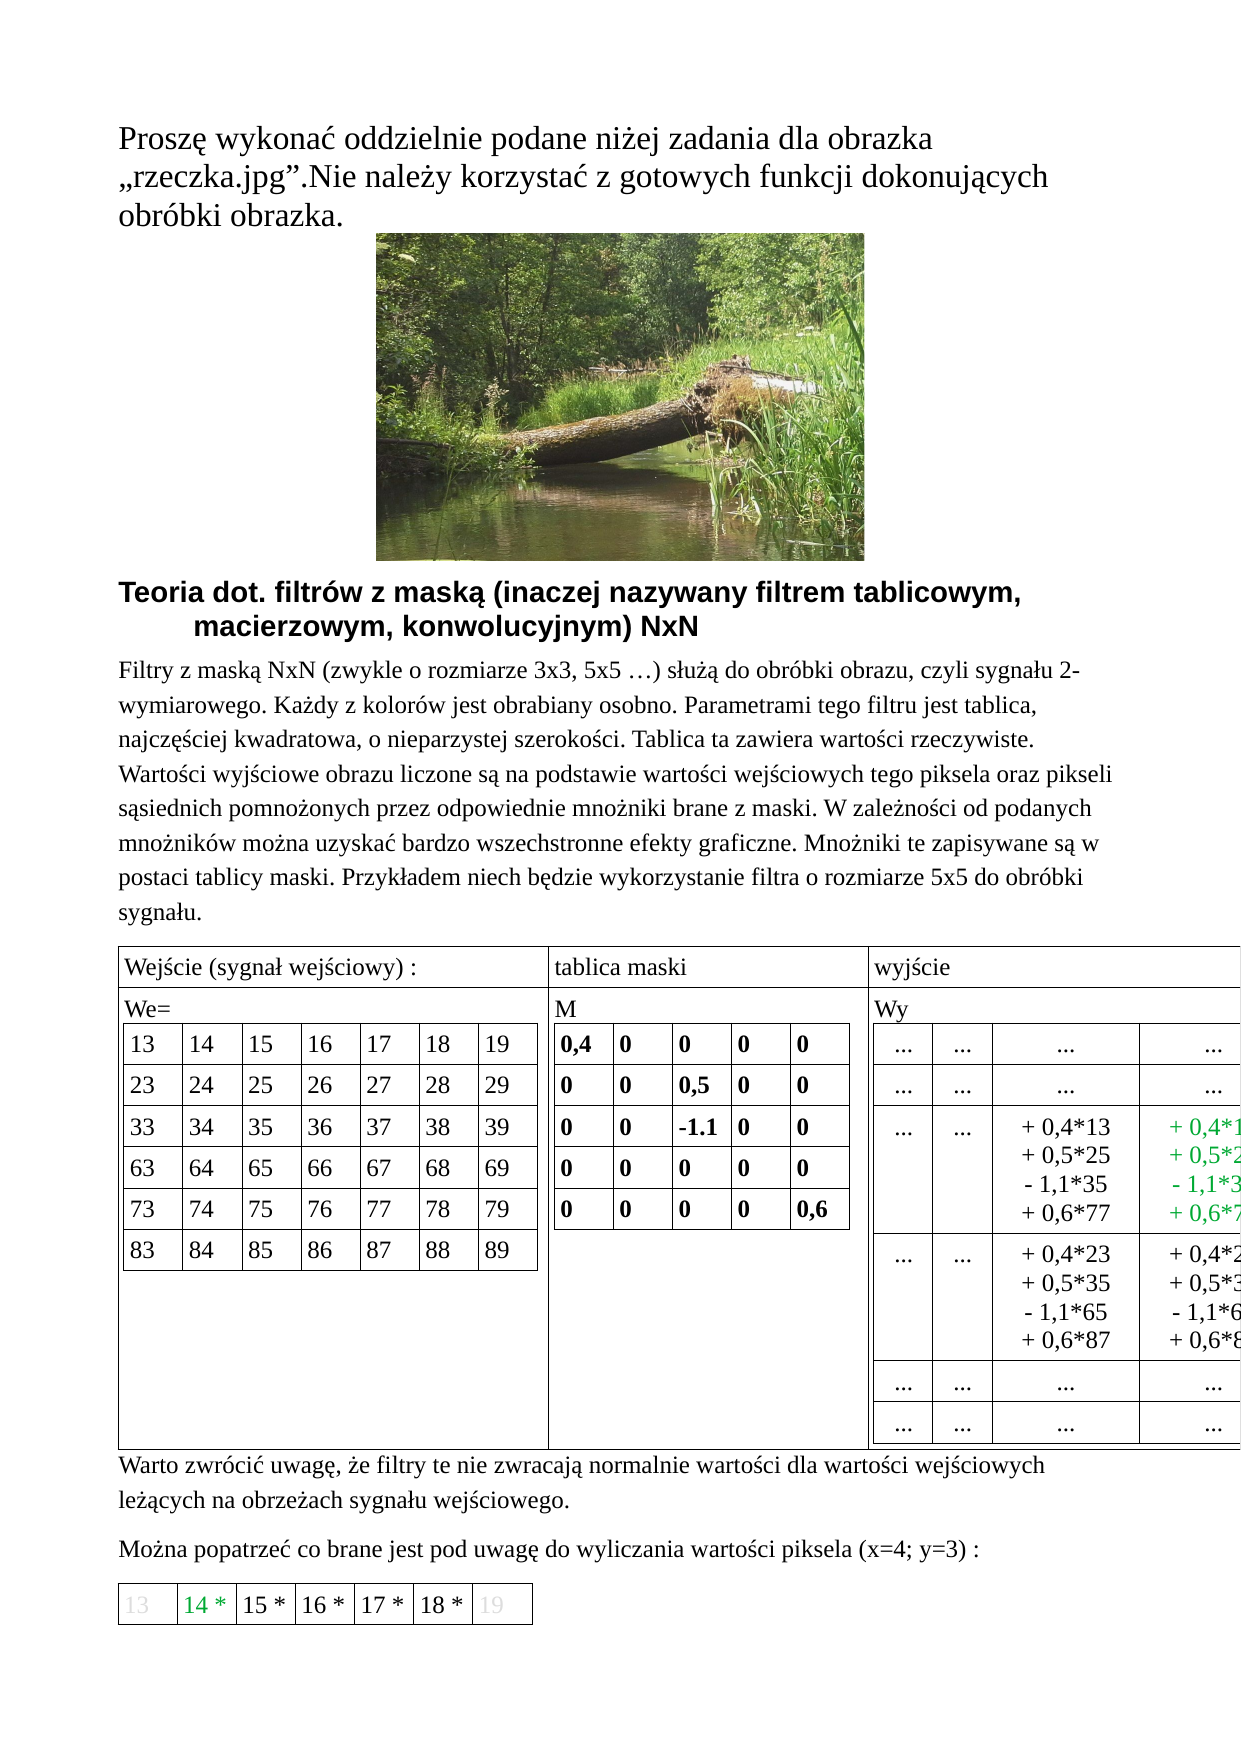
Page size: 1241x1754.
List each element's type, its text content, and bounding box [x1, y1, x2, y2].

table_cell 0 [791, 1065, 849, 1105]
table_header 15 [243, 1024, 301, 1064]
table_cell ... [933, 1234, 992, 1360]
table_cell 86 [302, 1230, 360, 1270]
table_cell ... [874, 1234, 932, 1360]
table_cell ... [993, 1361, 1139, 1401]
table_cell 38 [420, 1106, 478, 1146]
table_cell 0 [732, 1065, 790, 1105]
table_cell 74 [183, 1189, 242, 1229]
table_cell 76 [302, 1189, 360, 1229]
table_cell 65 [243, 1147, 301, 1187]
table_cell ... [933, 1065, 992, 1105]
table_cell ... [874, 1402, 932, 1442]
table_header 0 [614, 1024, 672, 1064]
table_cell 33 [124, 1106, 182, 1146]
text Można popatrzeć co brane jest pod uwagę do wyliczania wartości piksela (x=4; y=3) : [118, 1534, 1122, 1563]
table_header 0,4 [555, 1024, 613, 1064]
table_cell 24 [183, 1065, 242, 1105]
table_cell 75 [243, 1189, 301, 1229]
table_cell 0 [732, 1147, 790, 1187]
table_cell 37 [361, 1106, 419, 1146]
table_cell 25 [243, 1065, 301, 1105]
table_cell ... [933, 1361, 992, 1401]
picture [376, 233, 865, 561]
table_cell 69 [479, 1147, 537, 1187]
table_cell 89 [479, 1230, 537, 1270]
table_cell 0 [555, 1065, 613, 1105]
subtitle Teoria dot. filtrów z maską (inaczej nazywany filtrem tablicowym, macierzowym, konwolucyjnym) NxN [118, 575, 1122, 643]
table_cell 0 [614, 1106, 672, 1146]
table_cell ... [933, 1106, 992, 1232]
table_header 16 [302, 1024, 360, 1064]
table_header 0 [732, 1024, 790, 1064]
text Filtry z maską NxN (zwykle o rozmiarze 3x3, 5x5 …) służą do obróbki obrazu, czyli sygnału 2-wymiarowego. Każdy z kolorów jest obrabiany osobno. Parametrami tego filtru jest tablica, najczęściej kwadratowa, o nieparzystej szerokości. Tablica ta zawiera wartości rzeczywiste. Wartości wyjściowe obrazu liczone są na podstawie wartości wejściowych tego piksela oraz pikseli sąsiednich pomnożonych przez odpowiednie mnożniki brane z maski. W zależności od podanych mnożników można uzyskać bardzo wszechstronne efekty graficzne. Mnożniki te zapisywane są w postaci tablicy maski. Przykładem niech będzie wykorzystanie filtra o rozmiarze 5x5 do obróbki sygnału. [118, 655, 1122, 925]
table_cell 0 [614, 1189, 672, 1229]
table_cell ... [993, 1402, 1139, 1442]
table_cell Wy [869, 988, 1240, 1449]
table_header 15 * [237, 1584, 295, 1624]
table_cell + 0,4*24 + 0,5*36 - 1,1*66 + 0,6*88 [1140, 1234, 1240, 1360]
table_cell 73 [124, 1189, 182, 1229]
table_cell 27 [361, 1065, 419, 1105]
table_header 18 [420, 1024, 478, 1064]
table_cell 78 [420, 1189, 478, 1229]
table_cell 83 [124, 1230, 182, 1270]
table_cell 23 [124, 1065, 182, 1105]
table_cell 29 [479, 1065, 537, 1105]
table_header 13 [124, 1024, 182, 1064]
table_cell 79 [479, 1189, 537, 1229]
text Warto zwrócić uwagę, że filtry te nie zwracają normalnie wartości dla wartości wejściowych leżących na obrzeżach sygnału wejściowego. [118, 1450, 1122, 1514]
table_cell 0 [791, 1147, 849, 1187]
table_cell 0 [732, 1106, 790, 1146]
table_header wyjście [869, 947, 1240, 987]
table_header 14 * [178, 1584, 236, 1624]
table_cell 63 [124, 1147, 182, 1187]
table_cell 26 [302, 1065, 360, 1105]
table_cell 39 [479, 1106, 537, 1146]
table_cell 0 [673, 1147, 731, 1187]
table_header 17 [361, 1024, 419, 1064]
table_cell 0 [614, 1065, 672, 1105]
table_cell We= [119, 988, 548, 1449]
table_cell ... [993, 1065, 1139, 1105]
table_cell 87 [361, 1230, 419, 1270]
table_cell 0,5 [673, 1065, 731, 1105]
table_cell 34 [183, 1106, 242, 1146]
table_cell 66 [302, 1147, 360, 1187]
table_cell 0,6 [791, 1189, 849, 1229]
table_cell ... [874, 1065, 932, 1105]
table_header ... [933, 1024, 992, 1064]
table_cell + 0,4*13 + 0,5*25 - 1,1*35 + 0,6*77 [993, 1106, 1139, 1232]
table_header 0 [673, 1024, 731, 1064]
table_cell 0 [673, 1189, 731, 1229]
table_cell 0 [555, 1147, 613, 1187]
table_cell 77 [361, 1189, 419, 1229]
table_header 19 [479, 1024, 537, 1064]
text Proszę wykonać oddzielnie podane niżej zadania dla obrazka „rzeczka.jpg”.Nie należy korzystać z gotowych funkcji dokonujących obróbki obrazka. [118, 118, 1122, 233]
table_header 16 * [296, 1584, 354, 1624]
table_header ... [993, 1024, 1139, 1064]
table_cell 0 [555, 1106, 613, 1146]
table_cell 88 [420, 1230, 478, 1270]
table_cell ... [933, 1402, 992, 1442]
table_cell -1.1 [673, 1106, 731, 1146]
table_cell 36 [302, 1106, 360, 1146]
table_cell ... [1140, 1065, 1240, 1105]
table_header 17 * [355, 1584, 413, 1624]
table_header 19 [473, 1584, 532, 1624]
table_cell 0 [732, 1189, 790, 1229]
table_cell ... [874, 1106, 932, 1232]
table_cell 28 [420, 1065, 478, 1105]
table_cell 67 [361, 1147, 419, 1187]
table_cell + 0,4*23 + 0,5*35 - 1,1*65 + 0,6*87 [993, 1234, 1139, 1360]
table_header 18 * [414, 1584, 472, 1624]
table_cell 84 [183, 1230, 242, 1270]
table_header 0 [791, 1024, 849, 1064]
table_cell 0 [555, 1189, 613, 1229]
table_cell ... [874, 1361, 932, 1401]
table_header 13 [119, 1584, 177, 1624]
table_header tablica maski [549, 947, 868, 987]
table_cell ... [1140, 1402, 1240, 1442]
table_cell ... [1140, 1361, 1240, 1401]
table_header Wejście (sygnał wejściowy) : [119, 947, 548, 987]
table_cell 85 [243, 1230, 301, 1270]
table_cell 0 [614, 1147, 672, 1187]
table_cell M [549, 988, 868, 1449]
table_header ... [874, 1024, 932, 1064]
table_header 14 [183, 1024, 242, 1064]
table_cell 64 [183, 1147, 242, 1187]
table_cell 35 [243, 1106, 301, 1146]
table_header ... [1140, 1024, 1240, 1064]
table_cell 68 [420, 1147, 478, 1187]
table_cell 0 [791, 1106, 849, 1146]
table_cell + 0,4*14 + 0,5*26 - 1,1*36 + 0,6*78 [1140, 1106, 1240, 1232]
